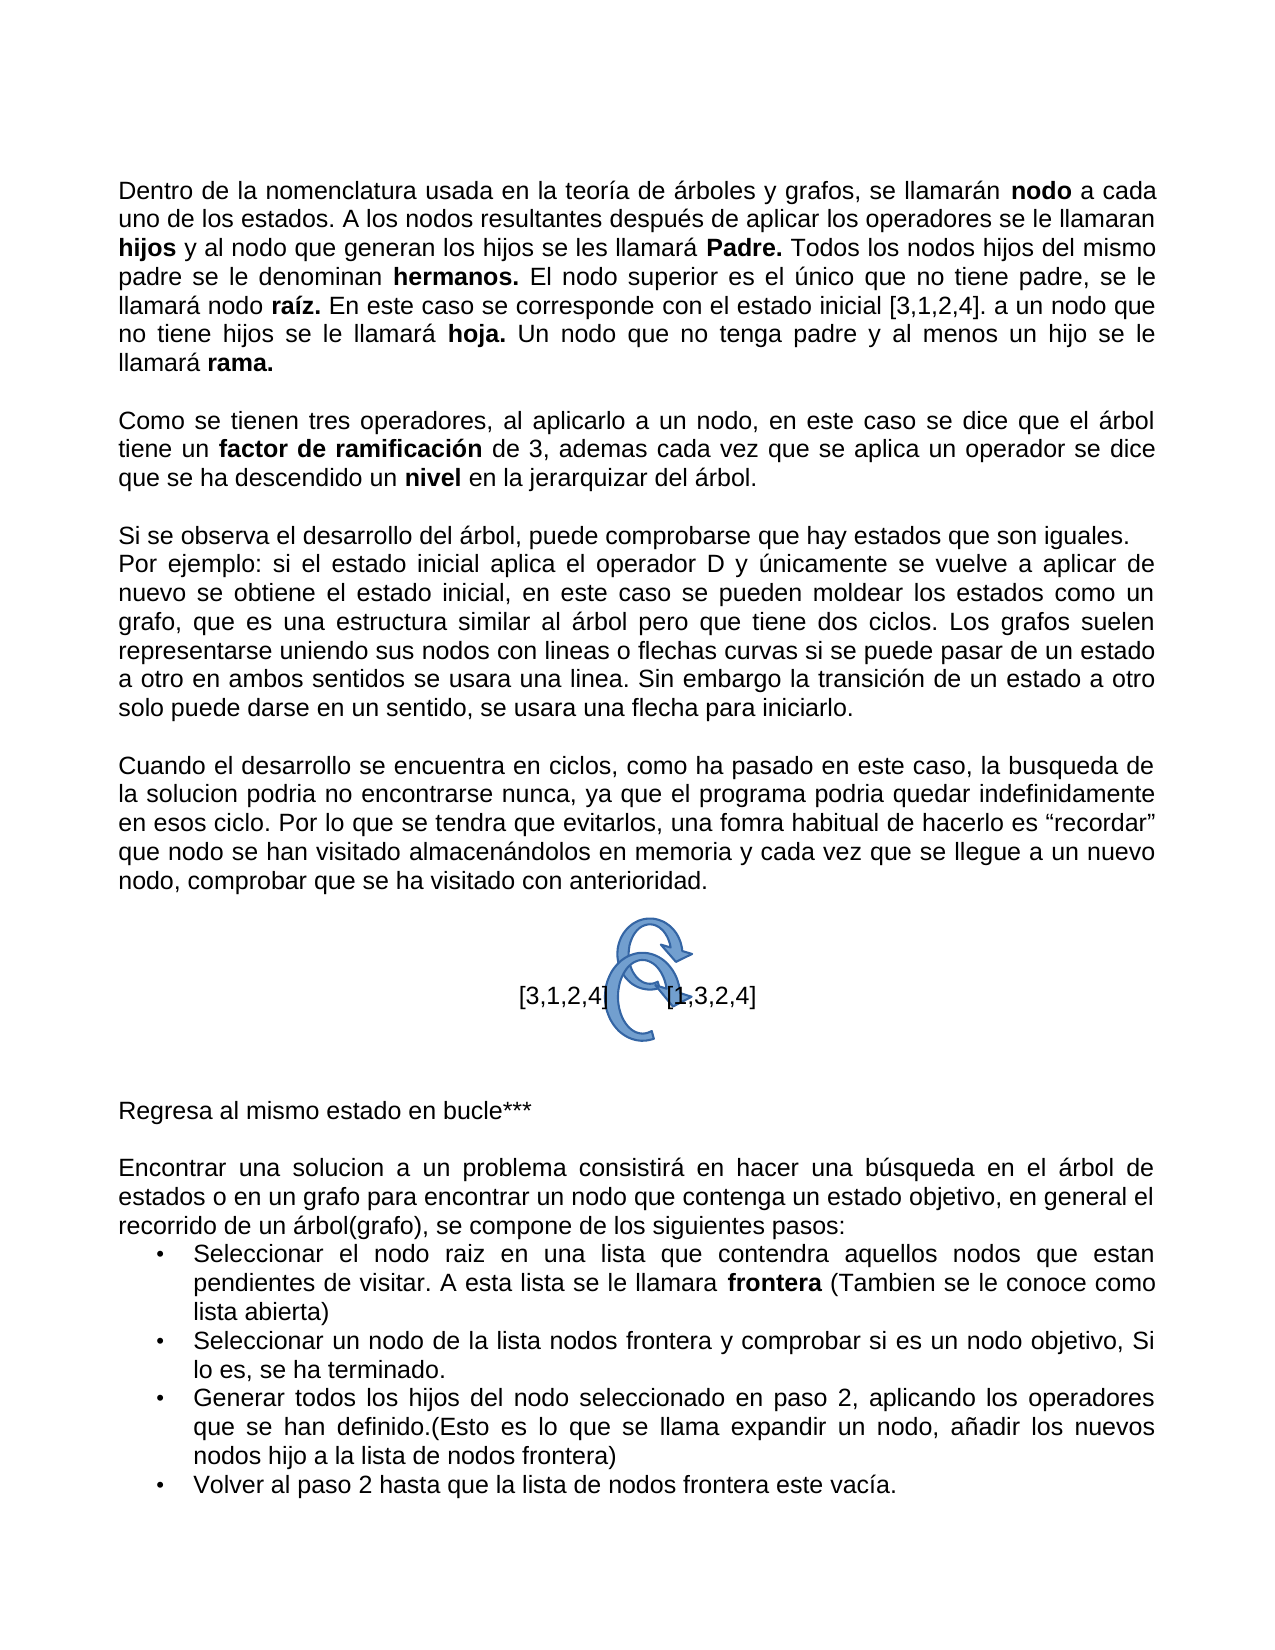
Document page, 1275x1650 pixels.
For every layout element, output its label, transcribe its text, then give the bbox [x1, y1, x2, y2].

list Seleccionar el nodo raiz en una lista que contendra aquellos nodos que estan pendientes de visitar. A esta lista se le llamara frontera (Tambien se le conoce como lista abierta) [156, 1239, 1157, 1326]
text Dentro de la nomenclatura usada en la teoría de árboles y grafos, se llamarán nodo a cada uno de los estados. A los nodos resultantes después de aplicar los operadores se le llamaran hijos y al nodo que generan los hijos se les llamará Padre. Todos los nodos hijos del mismo padre se le denominan hermanos. El nodo superior es el único que no tiene padre, se le llamará nodo raíz. En este caso se corresponde con el estado inicial [3,1,2,4]. a un nodo que no tiene hijos se le llamará hoja. Un nodo que no tenga padre y al menos un hijo se le llamará rama. [118, 176, 1157, 377]
text Como se tienen tres operadores, al aplicarlo a un nodo, en este caso se dice que el árbol tiene un factor de ramificación de 3, ademas cada vez que se aplica un operador se dice que se ha descendido un nivel en la jerarquizar del árbol. [118, 406, 1157, 492]
text [3,1,2,4] [1,3,2,4] [673, 981, 1157, 1009]
text [3,1,2,4] [1,3,2,4] [118, 981, 606, 1009]
text Por ejemplo: si el estado inicial aplica el operador D y únicamente se vuelve a aplicar de nuevo se obtiene el estado inicial, en este caso se pueden moldear los estados como un grafo, que es una estructura similar al árbol pero que tiene dos ciclos. Los grafos suelen representarse uniendo sus nodos con lineas o flechas curvas si se puede pasar de un estado a otro en ambos sentidos se usara una linea. Sin embargo la transición de un estado a otro solo puede darse en un sentido, se usara una flecha para iniciarlo. [118, 549, 1157, 722]
text Encontrar una solucion a un problema consistirá en hacer una búsqueda en el árbol de estados o en un grafo para encontrar un nodo que contenga un estado objetivo, en general el recorrido de un árbol(grafo), se compone de los siguientes pasos: [118, 1153, 1157, 1239]
text [3,1,2,4] [1,3,2,4] [620, 981, 668, 1009]
text Cuando el desarrollo se encuentra en ciclos, como ha pasado en este caso, la busqueda de la solucion podria no encontrarse nunca, ya que el programa podria quedar indefinidamente en esos ciclo. Por lo que se tendra que evitarlos, una fomra habitual de hacerlo es “recordar” que nodo se han visitado almacenándolos en memoria y cada vez que se llegue a un nuevo nodo, comprobar que se ha visitado con anterioridad. [118, 751, 1157, 894]
text Si se observa el desarrollo del árbol, puede comprobarse que hay estados que son iguales. [118, 521, 1157, 549]
list Seleccionar un nodo de la lista nodos frontera y comprobar si es un nodo objetivo, Si lo es, se ha terminado. [156, 1326, 1157, 1383]
list Generar todos los hijos del nodo seleccionado en paso 2, aplicando los operadores que se han definido.(Esto es lo que se llama expandir un nodo, añadir los nuevos nodos hijo a la lista de nodos frontera) [156, 1383, 1157, 1470]
list Volver al paso 2 hasta que la lista de nodos frontera este vacía. [156, 1470, 1157, 1498]
text Regresa al mismo estado en bucle*** [118, 1096, 1157, 1124]
